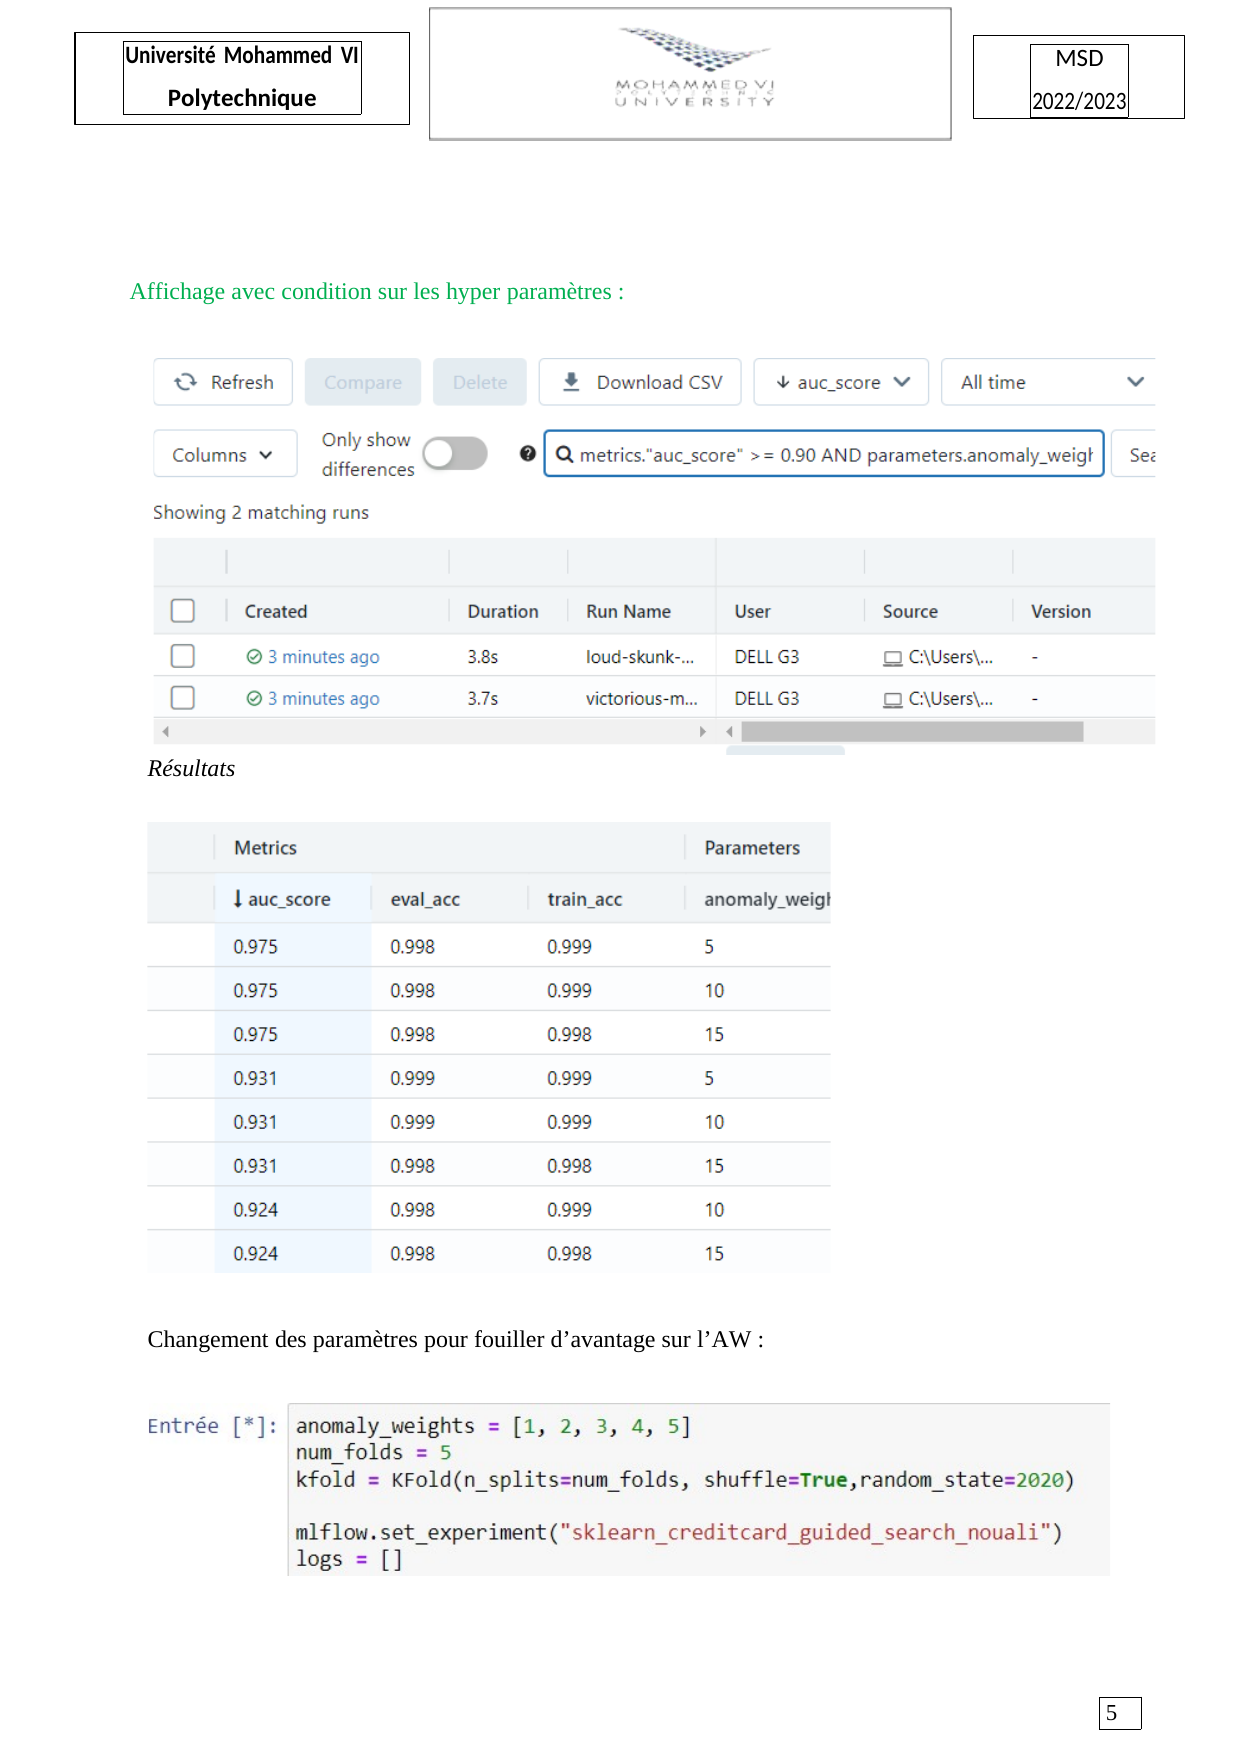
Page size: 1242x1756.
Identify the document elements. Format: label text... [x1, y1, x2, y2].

text Résultats [147, 379, 1212, 782]
text Changement des paramètres pour fouiller d’avantage sur l’AW : [147, 1325, 1212, 1352]
text Affichage avec condition sur les hyper paramètres : [129, 277, 1212, 305]
